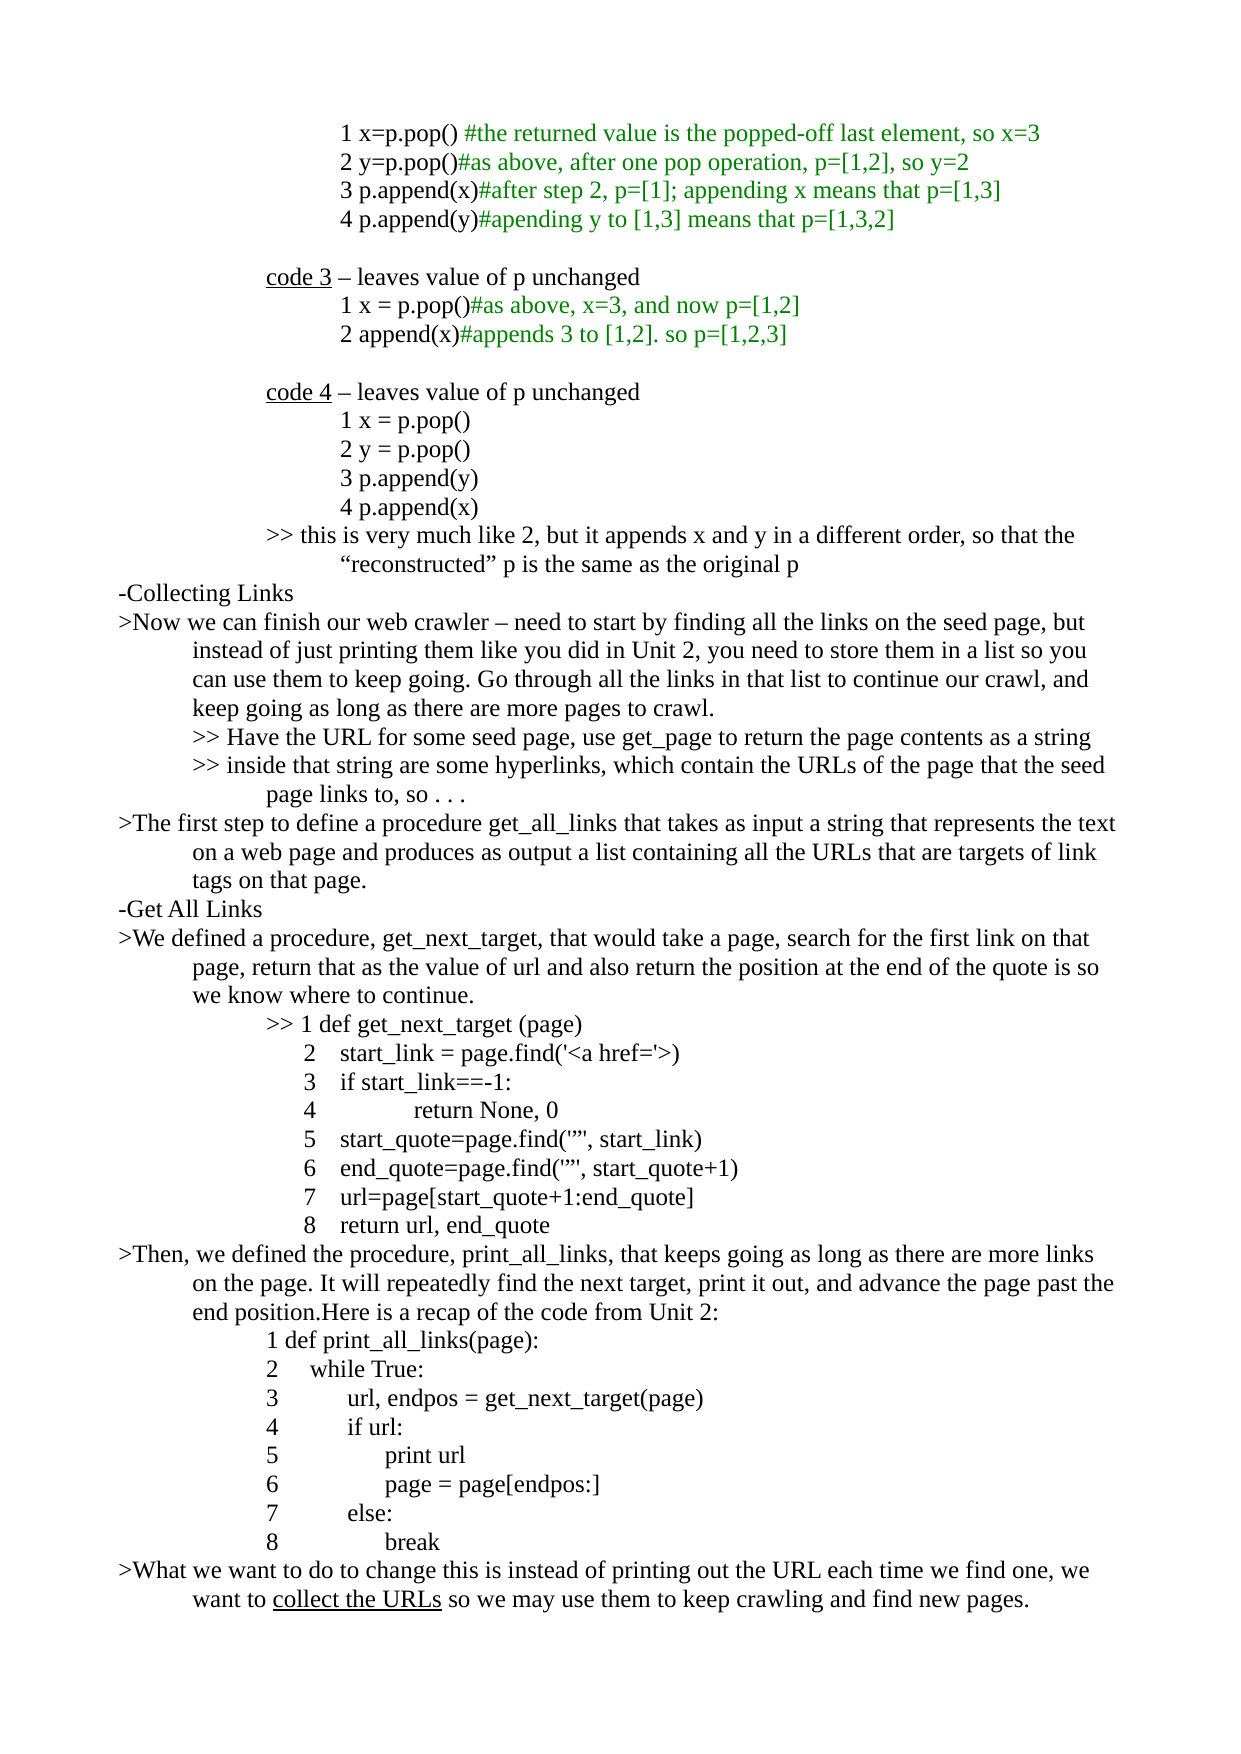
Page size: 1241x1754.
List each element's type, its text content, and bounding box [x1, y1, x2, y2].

text code 4 – leaves value of p unchanged [118, 377, 1122, 406]
text 2 append(x)#appends 3 to [1,2]. so p=[1,2,3] [118, 319, 1122, 348]
text >> this is very much like 2, but it appends x and y in a different order, so that the “reconstructed” p is the same as the original p [118, 521, 1122, 578]
text 4 p.append(x) [118, 492, 1122, 521]
text >Now we can finish our web crawler – need to start by finding all the links on the seed page, but instead of just printing them like you did in Unit 2, you need to store them in a list so you can use them to keep going. Go through all the links in that list to continue our crawl, and keep going as long as there are more pages to crawl. [118, 607, 1122, 722]
text 1 x = p.pop() [118, 406, 1122, 434]
text >> 1 def get_next_target (page) [118, 1009, 1122, 1038]
text 2 start_link = page.find('<a href='>) [118, 1038, 1122, 1067]
text 6 page = page[endpos:] [118, 1469, 1122, 1498]
text 3 p.append(y) [118, 463, 1122, 492]
text 5 print url [118, 1441, 1122, 1469]
text >The first step to define a procedure get_all_links that takes as input a string that represents the text on a web page and produces as output a list containing all the URLs that are targets of link tags on that page. [118, 808, 1122, 894]
text 2 while True: [118, 1354, 1122, 1383]
text >We defined a procedure, get_next_target, that would take a page, search for the first link on that page, return that as the value of url and also return the position at the end of the quote is so we know where to continue. [118, 923, 1122, 1009]
text 3 p.append(x)#after step 2, p=[1]; appending x means that p=[1,3] [118, 176, 1122, 204]
text >Then, we defined the procedure, print_all_links, that keeps going as long as there are more links on the page. It will repeatedly find the next target, print it out, and advance the page past the end position.Here is a recap of the code from Unit 2: [118, 1239, 1122, 1326]
text 2 y = p.pop() [118, 434, 1122, 463]
text 3 if start_link==-1: [118, 1067, 1122, 1096]
text 4 return None, 0 [118, 1096, 1122, 1124]
text >> inside that string are some hyperlinks, which contain the URLs of the page that the seed page links to, so . . . [118, 751, 1122, 808]
text 1 x=p.pop() #the returned value is the popped-off last element, so x=3 [118, 118, 1122, 147]
text 4 p.append(y)#apending y to [1,3] means that p=[1,3,2] [118, 204, 1122, 233]
text 1 def print_all_links(page): [118, 1326, 1122, 1354]
text 8 return url, end_quote [118, 1211, 1122, 1239]
text 6 end_quote=page.find('”', start_quote+1) [118, 1153, 1122, 1182]
text 1 x = p.pop()#as above, x=3, and now p=[1,2] [118, 291, 1122, 319]
text 8 break [118, 1527, 1122, 1556]
text -Collecting Links [118, 578, 1122, 607]
text -Get All Links [118, 894, 1122, 923]
text 7 else: [118, 1498, 1122, 1527]
text 5 start_quote=page.find('”', start_link) [118, 1124, 1122, 1153]
text 3 url, endpos = get_next_target(page) [118, 1383, 1122, 1412]
text code 3 – leaves value of p unchanged [118, 262, 1122, 291]
text 4 if url: [118, 1412, 1122, 1441]
text 2 y=p.pop()#as above, after one pop operation, p=[1,2], so y=2 [118, 147, 1122, 176]
text >> Have the URL for some seed page, use get_page to return the page contents as a string [118, 722, 1122, 751]
text 7 url=page[start_quote+1:end_quote] [118, 1182, 1122, 1211]
text >What we want to do to change this is instead of printing out the URL each time we find one, we want to collect the URLs so we may use them to keep crawling and find new pages. [118, 1556, 1122, 1613]
